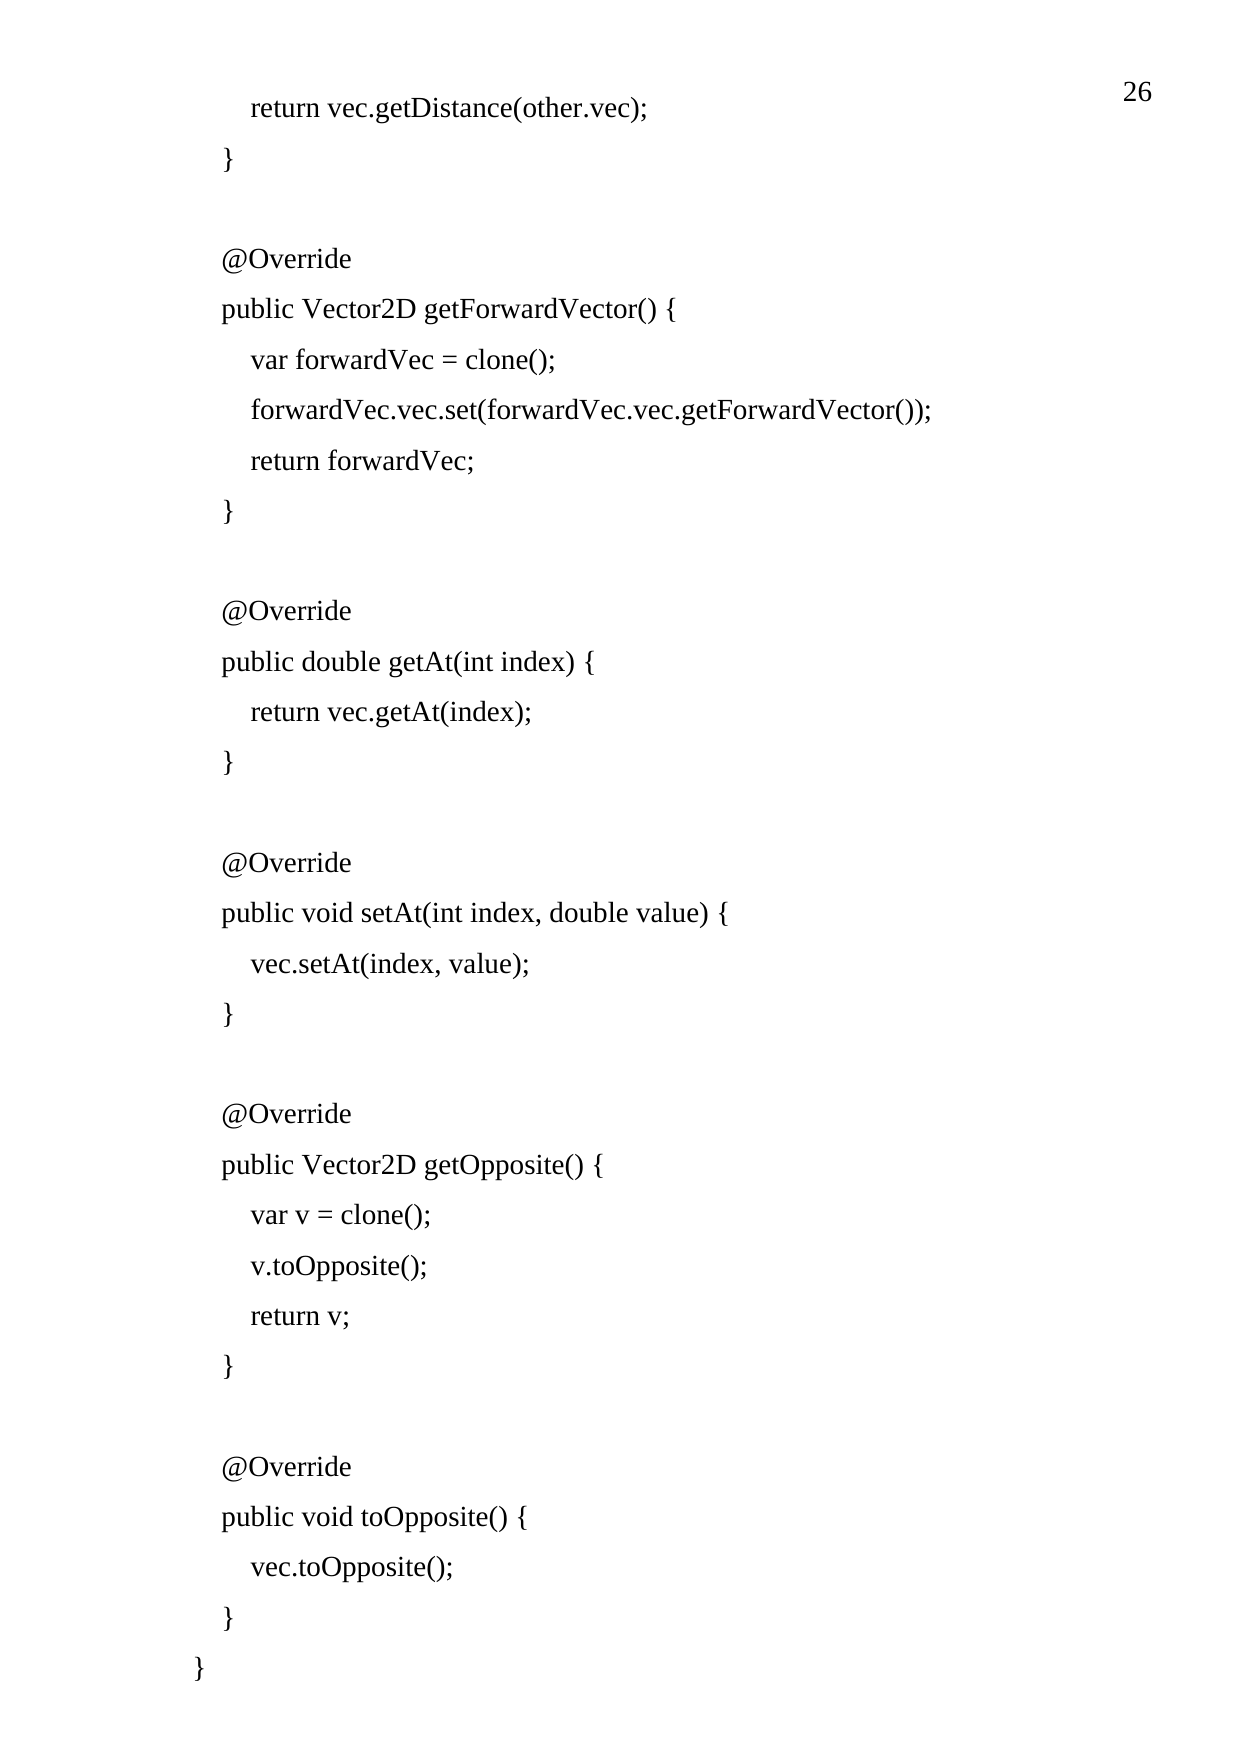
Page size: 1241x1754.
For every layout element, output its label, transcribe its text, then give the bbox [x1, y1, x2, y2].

text return v; [118, 1298, 1122, 1331]
text public void setAt(int index, double value) { [118, 895, 1122, 929]
text vec.toOpposite(); [118, 1549, 1122, 1583]
text public double getAt(int index) { [118, 644, 1122, 677]
text } [118, 493, 1122, 526]
text public void toOpposite() { [118, 1499, 1122, 1533]
text public Vector2D getForwardVector() { [118, 292, 1122, 325]
text return forwardVec; [118, 443, 1122, 476]
text } [118, 1650, 1122, 1684]
text return vec.getDistance(other.vec); [118, 90, 1122, 124]
text @Override [118, 241, 1122, 275]
text @Override [118, 1097, 1122, 1130]
text forwardVec.vec.set(forwardVec.vec.getForwardVector()); [118, 392, 1122, 426]
text } [118, 996, 1122, 1029]
text } [118, 1600, 1122, 1633]
text } [118, 141, 1122, 174]
text var v = clone(); [118, 1197, 1122, 1231]
text } [118, 744, 1122, 778]
text v.toOpposite(); [118, 1248, 1122, 1281]
text @Override [118, 593, 1122, 627]
text public Vector2D getOpposite() { [118, 1147, 1122, 1181]
text @Override [118, 1449, 1122, 1482]
text @Override [118, 845, 1122, 879]
text return vec.getAt(index); [118, 694, 1122, 728]
text var forwardVec = clone(); [118, 342, 1122, 376]
text vec.setAt(index, value); [118, 946, 1122, 979]
text } [118, 1348, 1122, 1382]
